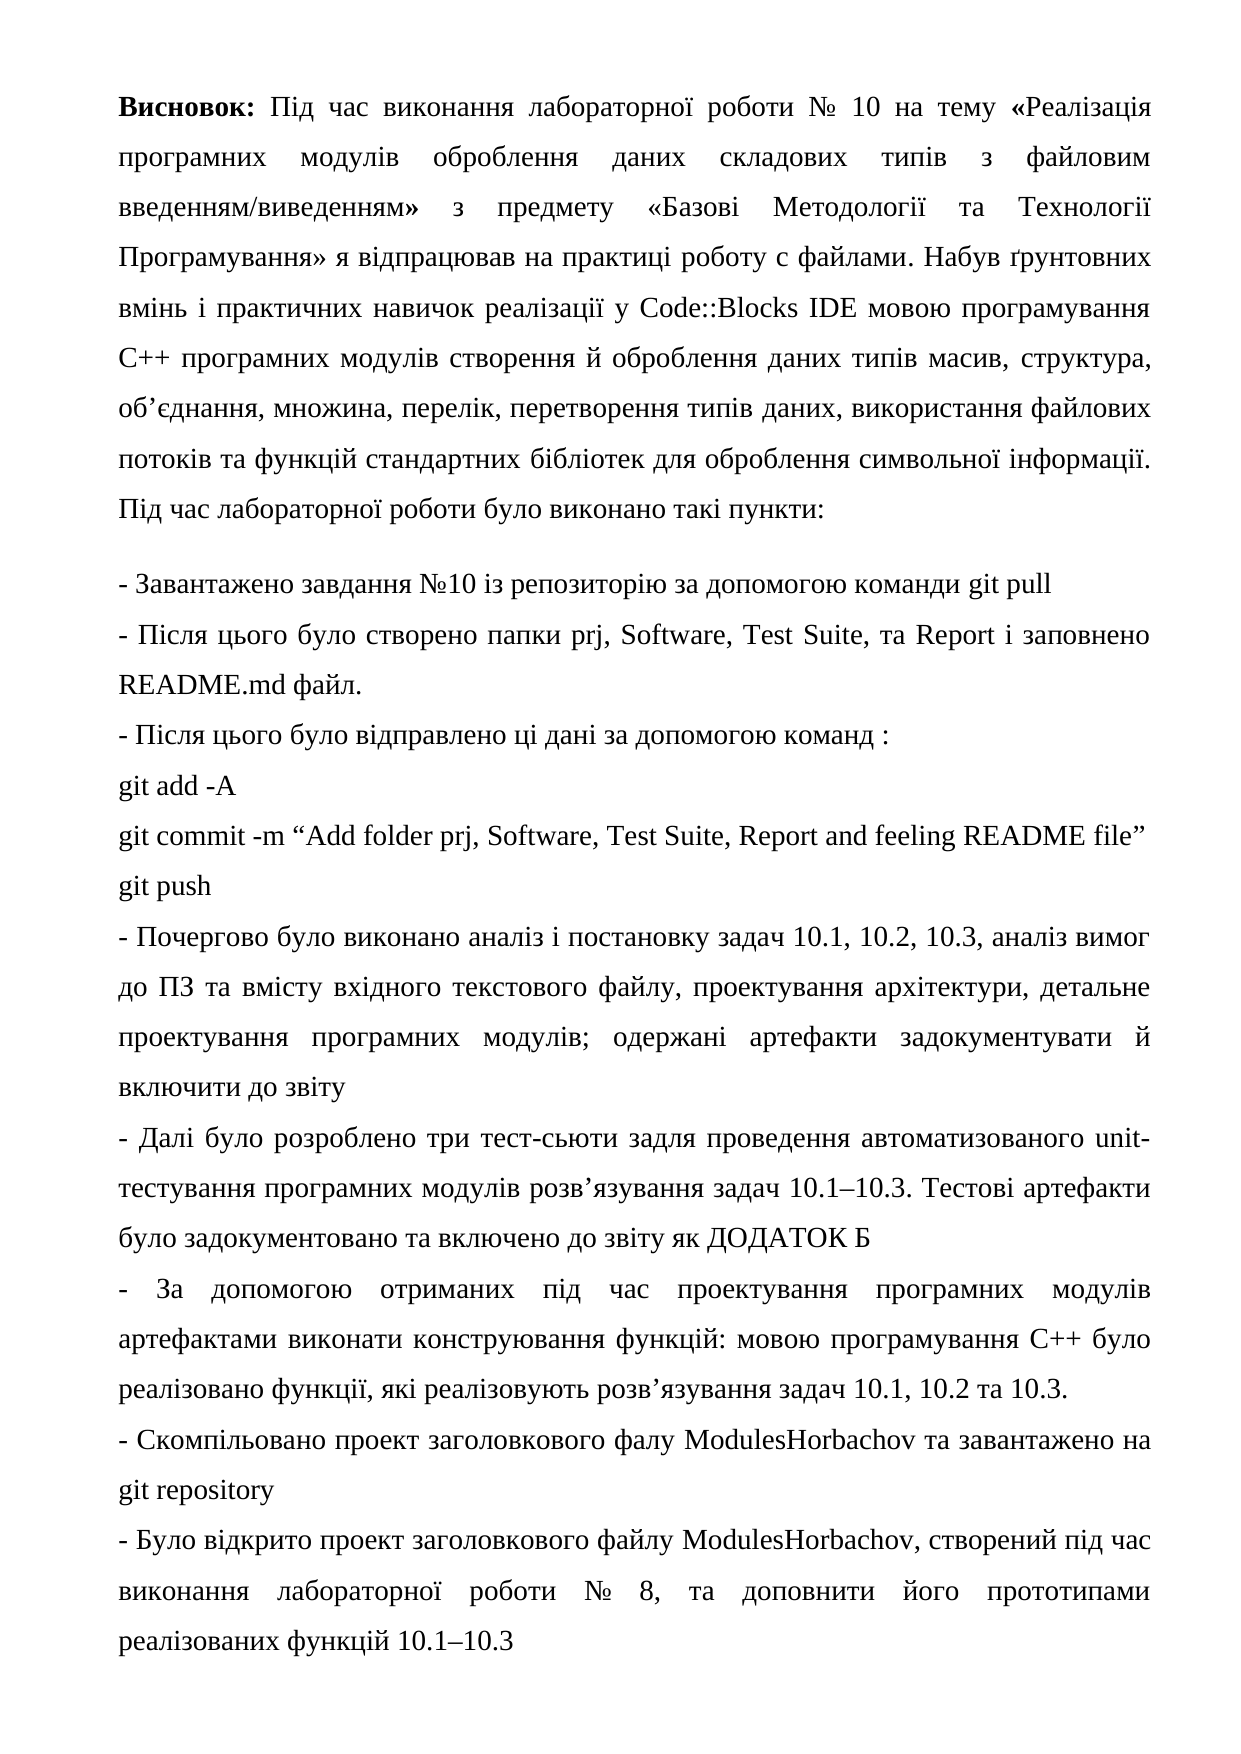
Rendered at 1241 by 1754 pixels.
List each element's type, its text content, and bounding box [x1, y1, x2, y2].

list - За допомогою отриманих під час проектування програмних модулів артефактами виконати конструювання функцій: мовою програмування С++ було реалізовано функції, які реалізовують розв’язування задач 10.1, 10.2 та 10.3. [81, 1271, 1152, 1405]
list - Почергово було виконано аналіз і постановку задач 10.1, 10.2, 10.3, аналіз вимог до ПЗ та вмісту вхідного текстового файлу, проектування архітектури, детальне проектування програмних модулів; одержані артефакти задокументувати й включити до звіту [81, 919, 1152, 1103]
list git push [118, 868, 1152, 902]
text Висновок: Під час виконання лабораторної роботи № 10 на тему «Реалізація програмних модулів оброблення даних складових типів з файловим введенням/виведенням» з предмету «Базові Методології та Технології Програмування» я відпрацював на практиці роботу с файлами. Набув ґрунтовних вмінь і практичних навичок реалізації у Code::Blocks IDE мовою програмування С++ програмних модулів створення й оброблення даних типів масив, структура, об’єднання, множина, перелік, перетворення типів даних, використання файлових потоків та функцій стандартних бібліотек для оброблення символьної інформації. Під час лабораторної роботи було виконано такі пункти: [118, 89, 1152, 525]
list git commit -m “Add folder prj, Software, Test Suite, Report and feeling README file” [118, 818, 1152, 852]
list - Завантажено завдання №10 із репозиторію за допомогою команди git pull [118, 566, 1152, 600]
list - Було відкрито проект заголовкового файлу ModulesHorbachov, створений під час виконання лабораторної роботи № 8, та доповнити його прототипами реалізованих функцій 10.1–10.3 [81, 1522, 1152, 1657]
list - Далі було розроблено три тест-сьюти задля проведення автоматизованого unit-тестування програмних модулів розв’язування задач 10.1–10.3. Тестові артефакти було задокументовано та включено до звіту як ДОДАТОК Б [81, 1120, 1152, 1254]
list - Після цього було відправлено ці дані за допомогою команд : [81, 717, 1152, 751]
list - Скомпільовано проект заголовкового фалу ModulesHorbachov та завантажено на git repository [81, 1422, 1152, 1506]
list - Після цього було створено папки prj, Software, Test Suite, та Report і заповнено README.md файл. [118, 617, 1152, 701]
list git add -A [118, 768, 1152, 801]
